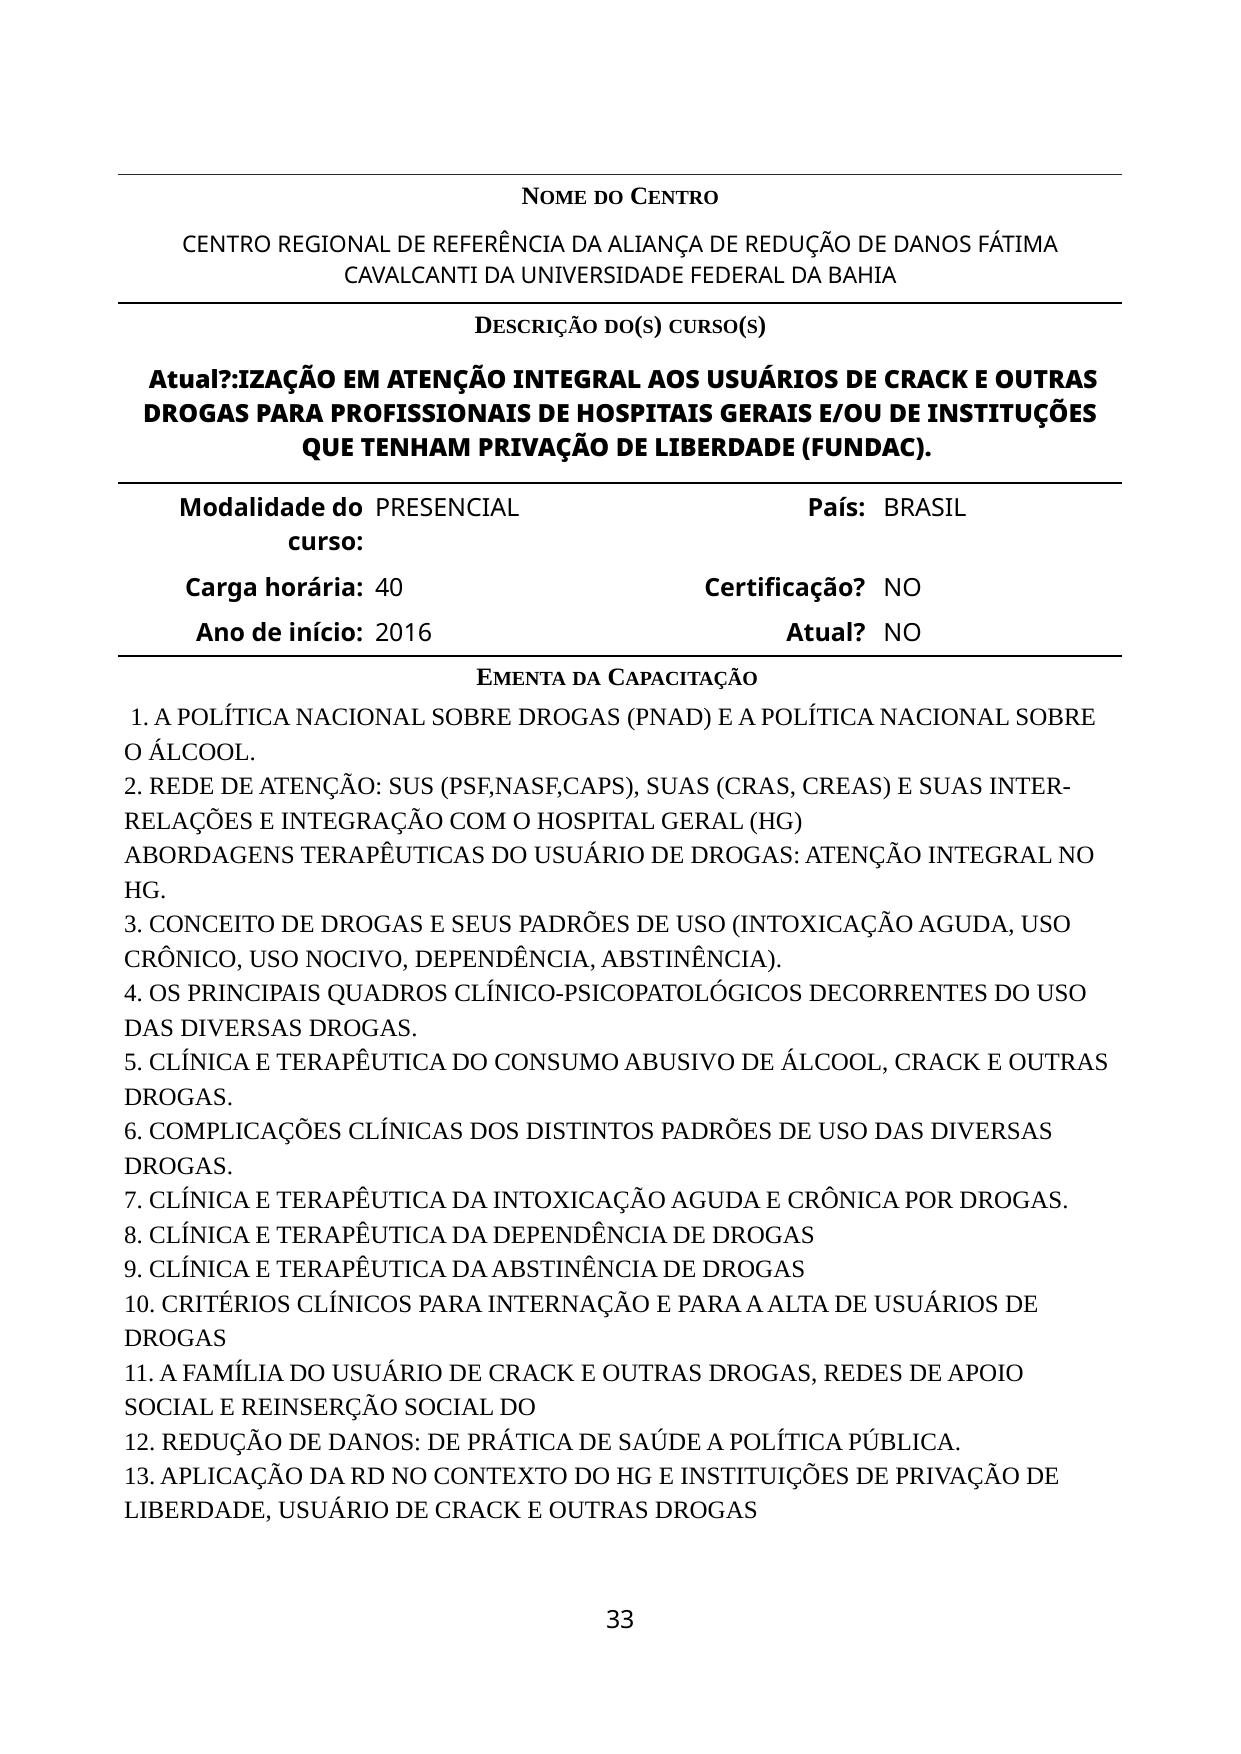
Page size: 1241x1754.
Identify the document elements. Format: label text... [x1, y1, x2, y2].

table_cell 1. A POLÍTICA NACIONAL SOBRE DROGAS (PNAD) E A POLÍTICA NACIONAL SOBRE O ÁLCOOL. 2. REDE DE ATENÇÃO: SUS (PSF,NASF,CAPS), SUAS (CRAS, CREAS) E SUAS INTER-RELAÇÕES E INTEGRAÇÃO COM O HOSPITAL GERAL (HG) ABORDAGENS TERAPÊUTICAS DO USUÁRIO DE DROGAS: ATENÇÃO INTEGRAL NO HG. 3. CONCEITO DE DROGAS E SEUS PADRÕES DE USO (INTOXICAÇÃO AGUDA, USO CRÔNICO, USO NOCIVO, DEPENDÊNCIA, ABSTINÊNCIA). 4. OS PRINCIPAIS QUADROS CLÍNICO-PSICOPATOLÓGICOS DECORRENTES DO USO DAS DIVERSAS DROGAS. 5. CLÍNICA E TERAPÊUTICA DO CONSUMO ABUSIVO DE ÁLCOOL, CRACK E OUTRAS DROGAS. 6. COMPLICAÇÕES CLÍNICAS DOS DISTINTOS PADRÕES DE USO DAS DIVERSAS DROGAS. 7. CLÍNICA E TERAPÊUTICA DA INTOXICAÇÃO AGUDA E CRÔNICA POR DROGAS. 8. CLÍNICA E TERAPÊUTICA DA DEPENDÊNCIA DE DROGAS 9. CLÍNICA E TERAPÊUTICA DA ABSTINÊNCIA DE DROGAS 10. CRITÉRIOS CLÍNICOS PARA INTERNAÇÃO E PARA A ALTA DE USUÁRIOS DE DROGAS 11. A FAMÍLIA DO USUÁRIO DE CRACK E OUTRAS DROGAS, REDES DE APOIO SOCIAL E REINSERÇÃO SOCIAL DO 12. REDUÇÃO DE DANOS: DE PRÁTICA DE SAÚDE A POLÍTICA PÚBLICA. 13. APLICAÇÃO DA RD NO CONTEXTO DO HG E INSTITUIÇÕES DE PRIVAÇÃO DE LIBERDADE, USUÁRIO DE CRACK E OUTRAS DROGAS [118, 697, 1122, 1544]
table_cell Certificação? [620, 564, 871, 609]
table_cell BRASIL [871, 484, 1122, 563]
table_cell Descrição do(s) curso(s) [118, 304, 1122, 344]
table_cell NO [871, 609, 1122, 654]
table_cell Carga horária: [118, 564, 369, 609]
table_cell Modalidade do curso: [118, 484, 369, 563]
table_cell PRESENCIAL [369, 484, 620, 563]
table_cell Ano de início: [118, 609, 369, 654]
table_cell NO [871, 564, 1122, 609]
table_cell CENTRO REGIONAL DE REFERÊNCIA DA ALIANÇA DE REDUÇÃO DE DANOS FÁTIMA CAVALCANTI DA UNIVERSIDADE FEDERAL DA BAHIA [118, 216, 1122, 302]
table_cell Atual? [620, 609, 871, 654]
table_header Nome do Centro [118, 176, 1122, 216]
table_cell País: [620, 484, 871, 563]
table_cell Ementa da Capacitação [118, 657, 1122, 697]
table_cell Atual?:IZAÇÃO EM ATENÇÃO INTEGRAL AOS USUÁRIOS DE CRACK E OUTRAS DROGAS PARA PROFISSIONAIS DE HOSPITAIS GERAIS E/OU DE INSTITUÇÕES QUE TENHAM PRIVAÇÃO DE LIBERDADE (FUNDAC). [118, 344, 1122, 482]
table_cell 2016 [369, 609, 620, 654]
table_cell 40 [369, 564, 620, 609]
